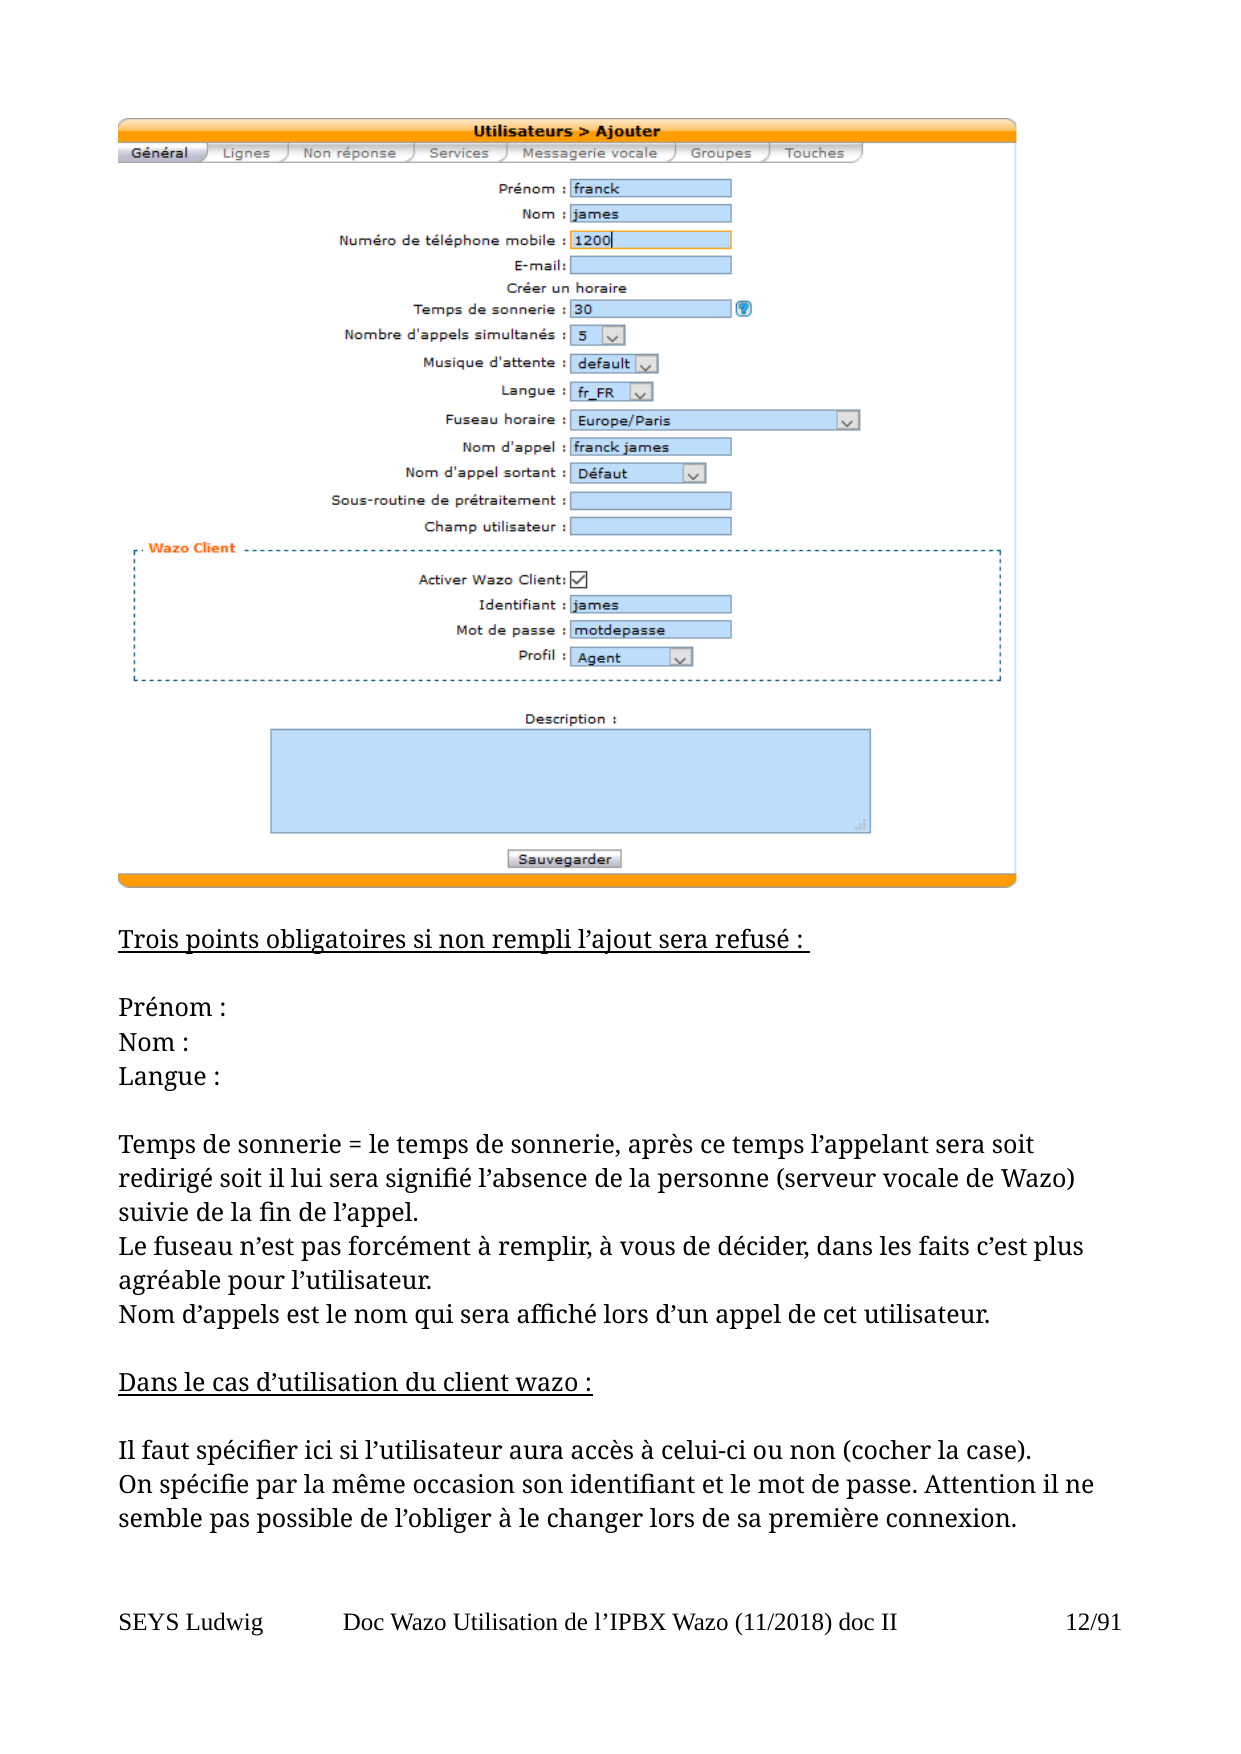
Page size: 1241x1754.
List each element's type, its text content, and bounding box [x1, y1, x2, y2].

picture [118, 118, 1017, 888]
text Trois points obligatoires si non rempli l’ajout sera refusé : [118, 922, 1122, 956]
text On spécifie par la même occasion son identifiant et le mot de passe. Attention il ne semble pas possible de l’obliger à le changer lors de sa première connexion. [118, 1467, 1122, 1535]
text Il faut spécifier ici si l’utilisateur aura accès à celui-ci ou non (cocher la case). [118, 1433, 1122, 1467]
text Nom d’appels est le nom qui sera affiché lors d’un appel de cet utilisateur. [118, 1297, 1122, 1331]
text Le fuseau n’est pas forcément à remplir, à vous de décider, dans les faits c’est plus agréable pour l’utilisateur. [118, 1228, 1122, 1297]
text Prénom : [118, 990, 1122, 1024]
text Temps de sonnerie = le temps de sonnerie, après ce temps l’appelant sera soit redirigé soit il lui sera signifié l’absence de la personne (serveur vocale de Wazo) suivie de la fin de l’appel. [118, 1126, 1122, 1228]
text Langue : [118, 1058, 1122, 1092]
text Dans le cas d’utilisation du client wazo : [118, 1365, 1122, 1399]
text Nom : [118, 1024, 1122, 1058]
